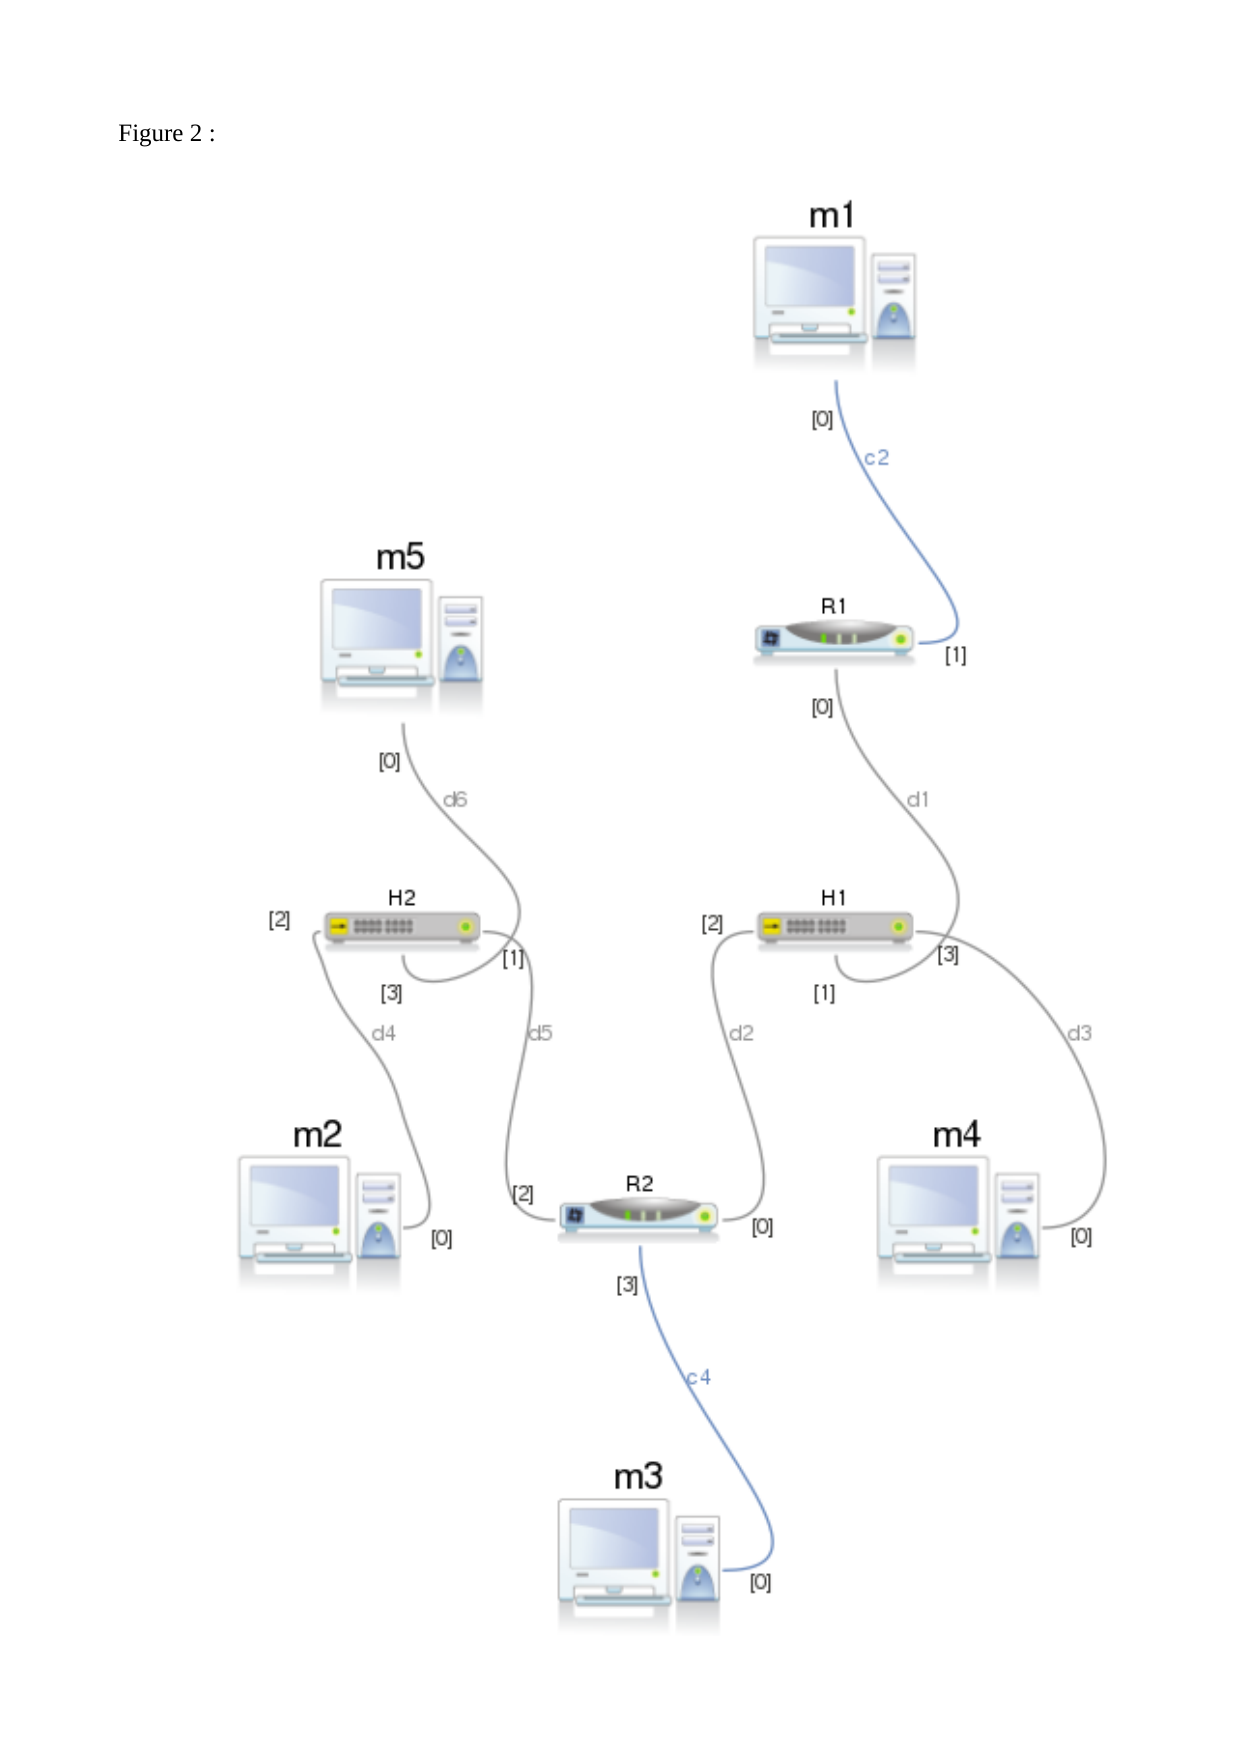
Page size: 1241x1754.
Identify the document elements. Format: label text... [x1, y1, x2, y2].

picture [220, 191, 1138, 1636]
text Figure 2 : [118, 118, 1122, 147]
